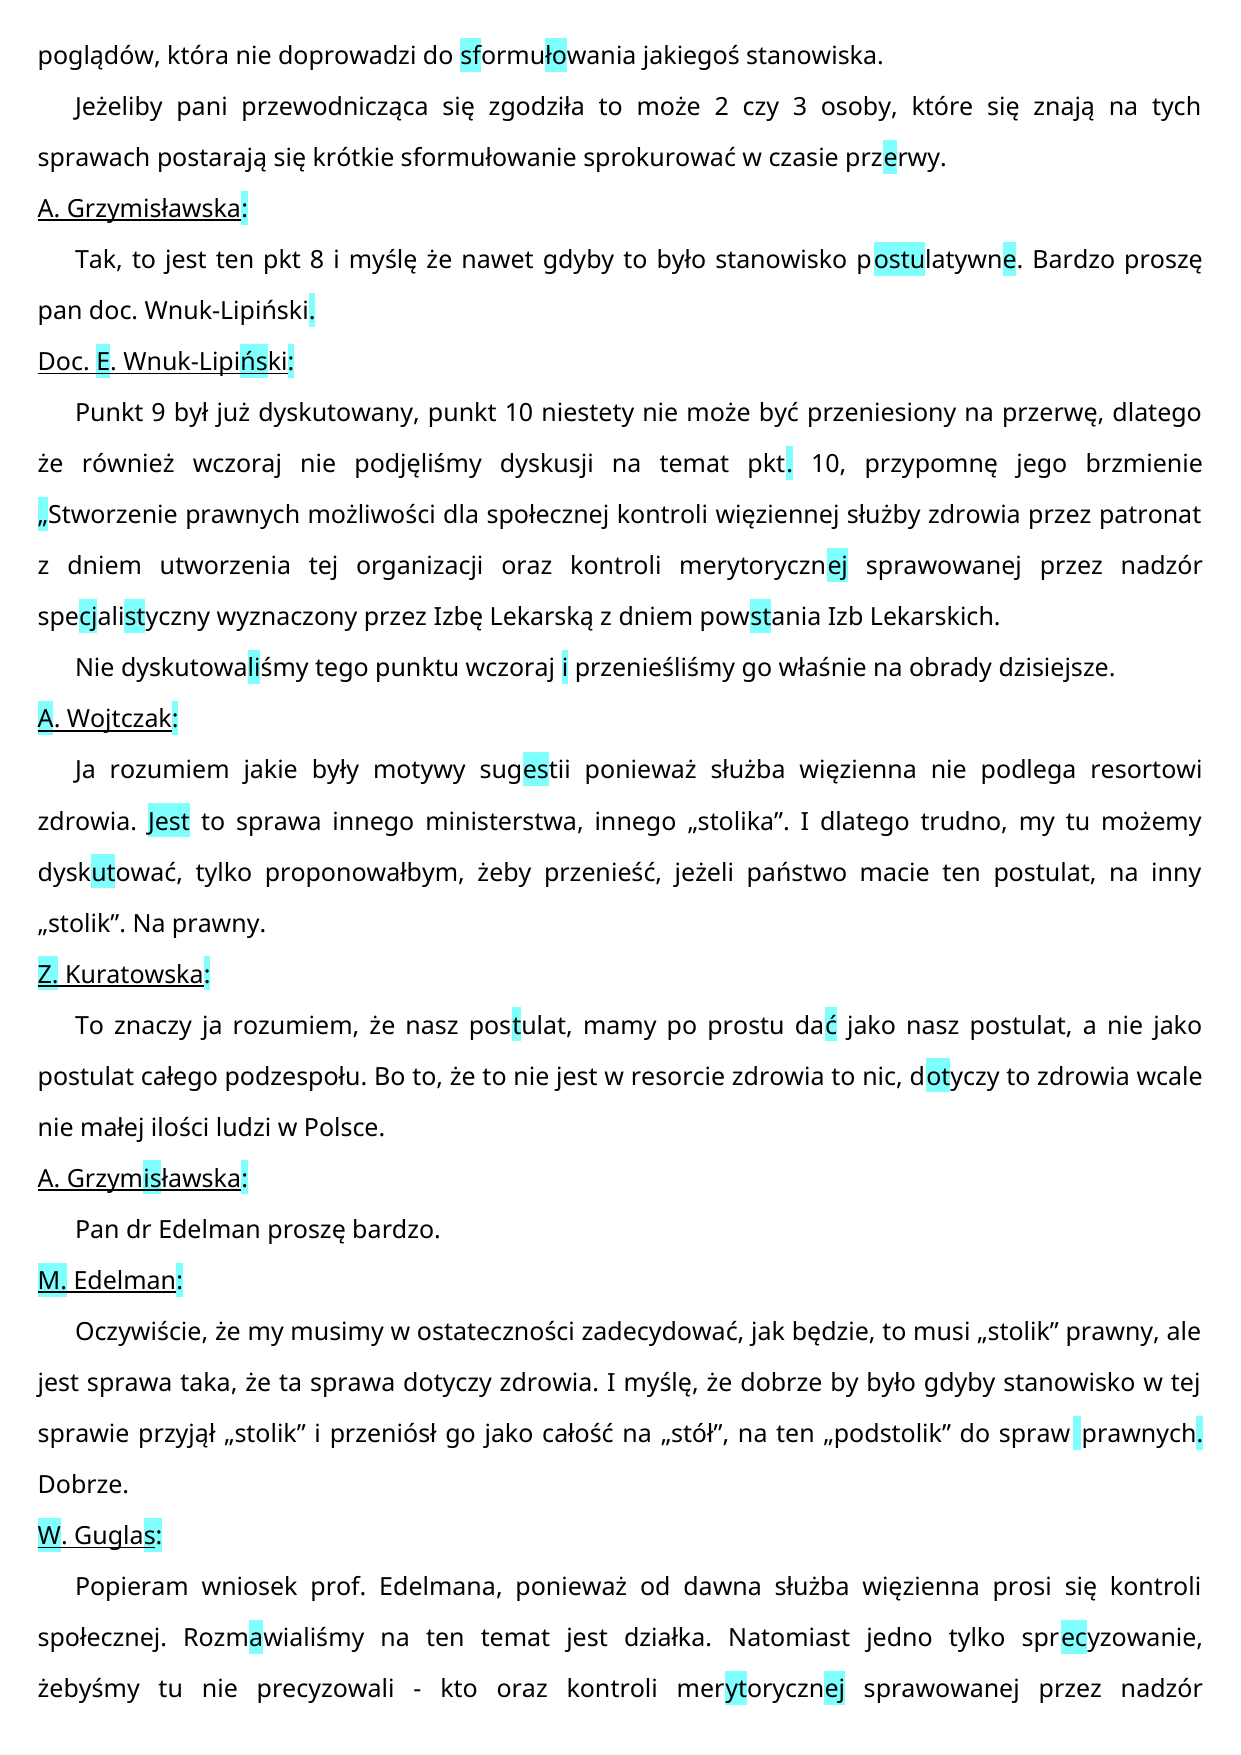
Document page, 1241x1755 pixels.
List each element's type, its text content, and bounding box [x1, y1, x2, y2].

text Pan dr Edelman proszę bardzo. [37, 1211, 1203, 1246]
text Doc. E. Wnuk-Lipiński: [37, 344, 1203, 378]
text To znaczy ja rozumiem, że nasz postulat, mamy po prostu dać jako nasz postulat, a nie jako postulat całego podzespołu. Bo to, że to nie jest w resorcie zdrowia to nic, dotyczy to zdrowia wcale nie małej ilości ludzi w Polsce. [37, 1007, 1203, 1143]
text A. Grzymisławska: [37, 1160, 1203, 1194]
text W. Guglas: [37, 1518, 1203, 1552]
text Punkt 9 był już dyskutowany, punkt 10 niestety nie może być przeniesiony na przerwę, dlatego że również wczoraj nie podjęliśmy dyskusji na temat pkt. 10, przypomnę jego brzmienie „Stworzenie prawnych możliwości dla społecznej kontroli więziennej służby zdrowia przez patronat z dniem utworzenia tej organizacji oraz kontroli merytorycznej sprawowanej przez nadzór specjalistyczny wyznaczony przez Izbę Lekarską z dniem powstania Izb Lekarskich. [37, 395, 1203, 633]
text Z. Kuratowska: [37, 956, 1203, 990]
text A. Grzymisławska: [37, 191, 1203, 225]
text A. Wojtczak: [37, 701, 1203, 735]
text Popieram wniosek prof. Edelmana, ponieważ od dawna służba więzienna prosi się kontroli społecznej. Rozmawialiśmy na ten temat jest działka. Natomiast jedno tylko sprecyzowanie, żebyśmy tu nie precyzowali - kto oraz kontroli merytorycznej sprawowanej przez nadzór [37, 1569, 1203, 1705]
text M. Edelman: [37, 1262, 1203, 1297]
text Tak, to jest ten pkt 8 i myślę że nawet gdyby to było stanowisko postulatywne. Bardzo proszę pan doc. Wnuk-Lipiński. [37, 242, 1203, 327]
text Ja rozumiem jakie były motywy sugestii ponieważ służba więzienna nie podlega resortowi zdrowia. Jest to sprawa innego ministerstwa, innego „stolika”. I dlatego trudno, my tu możemy dyskutować, tylko proponowałbym, żeby przenieść, jeżeli państwo macie ten postulat, na inny „stolik”. Na prawny. [37, 752, 1203, 939]
text poglądów, która nie doprowadzi do sformułowania jakiegoś stanowiska. [37, 37, 1203, 72]
text Jeżeliby pani przewodnicząca się zgodziła to może 2 czy 3 osoby, które się znają na tych sprawach postarają się krótkie sformułowanie sprokurować w czasie przerwy. [37, 88, 1203, 174]
text Nie dyskutowaliśmy tego punktu wczoraj i przenieśliśmy go właśnie na obrady dzisiejsze. [37, 650, 1203, 684]
text Oczywiście, że my musimy w ostateczności zadecydować, jak będzie, to musi „stolik” prawny, ale jest sprawa taka, że ta sprawa dotyczy zdrowia. I myślę, że dobrze by było gdyby stanowisko w tej sprawie przyjął „stolik” i przeniósł go jako całość na „stół”, na ten „podstolik” do spraw prawnych. Dobrze. [37, 1313, 1203, 1501]
